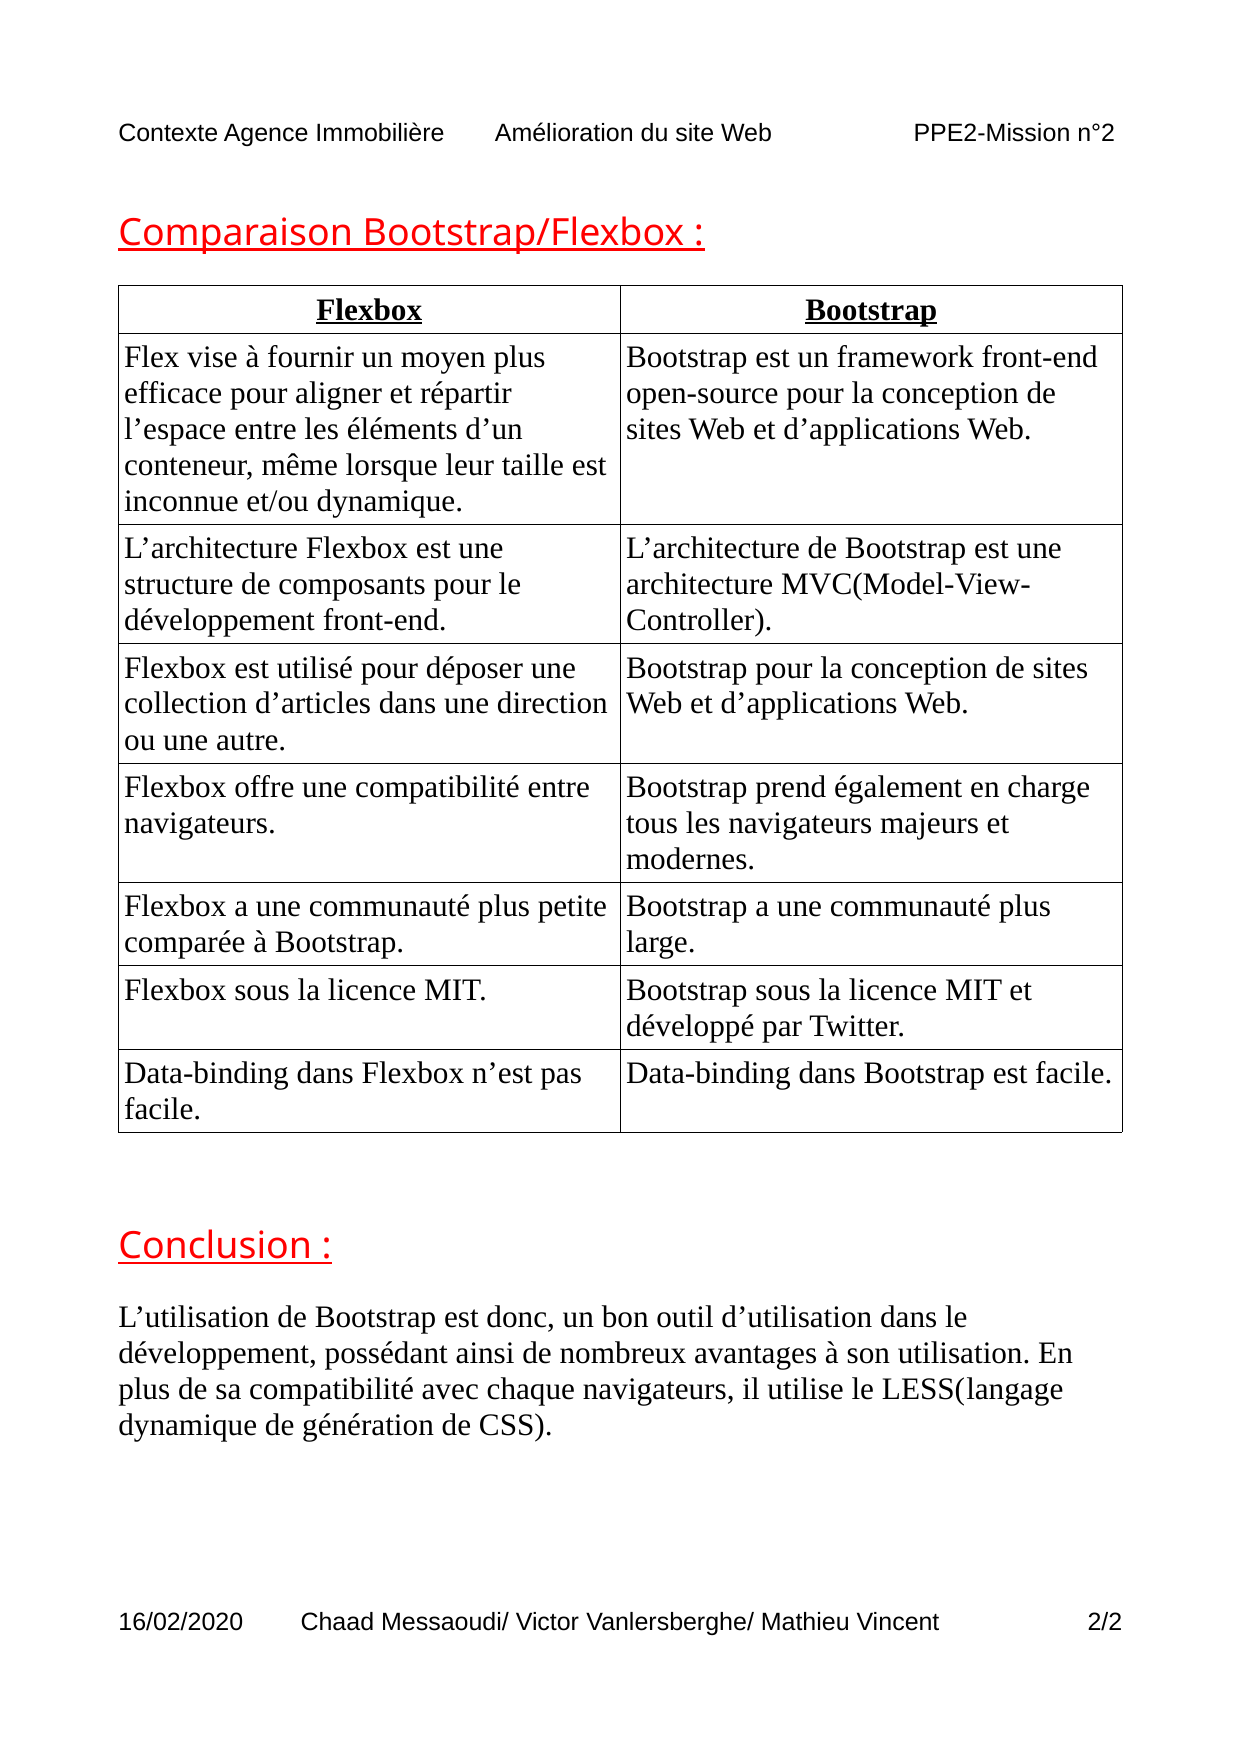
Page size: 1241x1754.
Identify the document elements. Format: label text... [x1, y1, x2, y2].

table_cell Bootstrap pour la conception de sites Web et d’applications Web. [621, 644, 1122, 762]
table_cell Flexbox est utilisé pour déposer une collection d’articles dans une direction ou une autre. [119, 644, 620, 762]
text Comparaison Bootstrap/Flexbox : [118, 205, 1122, 256]
table_cell L’architecture Flexbox est une structure de composants pour le développement front-end. [119, 525, 620, 643]
table_cell Data-binding dans Bootstrap est facile. [621, 1050, 1122, 1132]
table_cell Bootstrap est un framework front-end open-source pour la conception de sites Web et d’applications Web. [621, 334, 1122, 524]
table_header Bootstrap [621, 286, 1122, 332]
text Conclusion : [118, 1218, 1122, 1269]
table_cell Data-binding dans Flexbox n’est pas facile. [119, 1050, 620, 1132]
table_cell Flexbox offre une compatibilité entre navigateurs. [119, 764, 620, 882]
table_cell Bootstrap sous la licence MIT et développé par Twitter. [621, 966, 1122, 1049]
table_cell Bootstrap a une communauté plus large. [621, 883, 1122, 965]
table_cell L’architecture de Bootstrap est une architecture MVC(Model-View-Controller). [621, 525, 1122, 643]
table_header Flexbox [119, 286, 620, 332]
table_cell Flexbox a une communauté plus petite comparée à Bootstrap. [119, 883, 620, 965]
table_cell Flex vise à fournir un moyen plus efficace pour aligner et répartir l’espace entre les éléments d’un conteneur, même lorsque leur taille est inconnue et/ou dynamique. [119, 334, 620, 524]
table_cell Flexbox sous la licence MIT. [119, 966, 620, 1049]
text L’utilisation de Bootstrap est donc, un bon outil d’utilisation dans le développement, possédant ainsi de nombreux avantages à son utilisation. En plus de sa compatibilité avec chaque navigateurs, il utilise le LESS(langage dynamique de génération de CSS). [118, 1298, 1122, 1442]
table_cell Bootstrap prend également en charge tous les navigateurs majeurs et modernes. [621, 764, 1122, 882]
